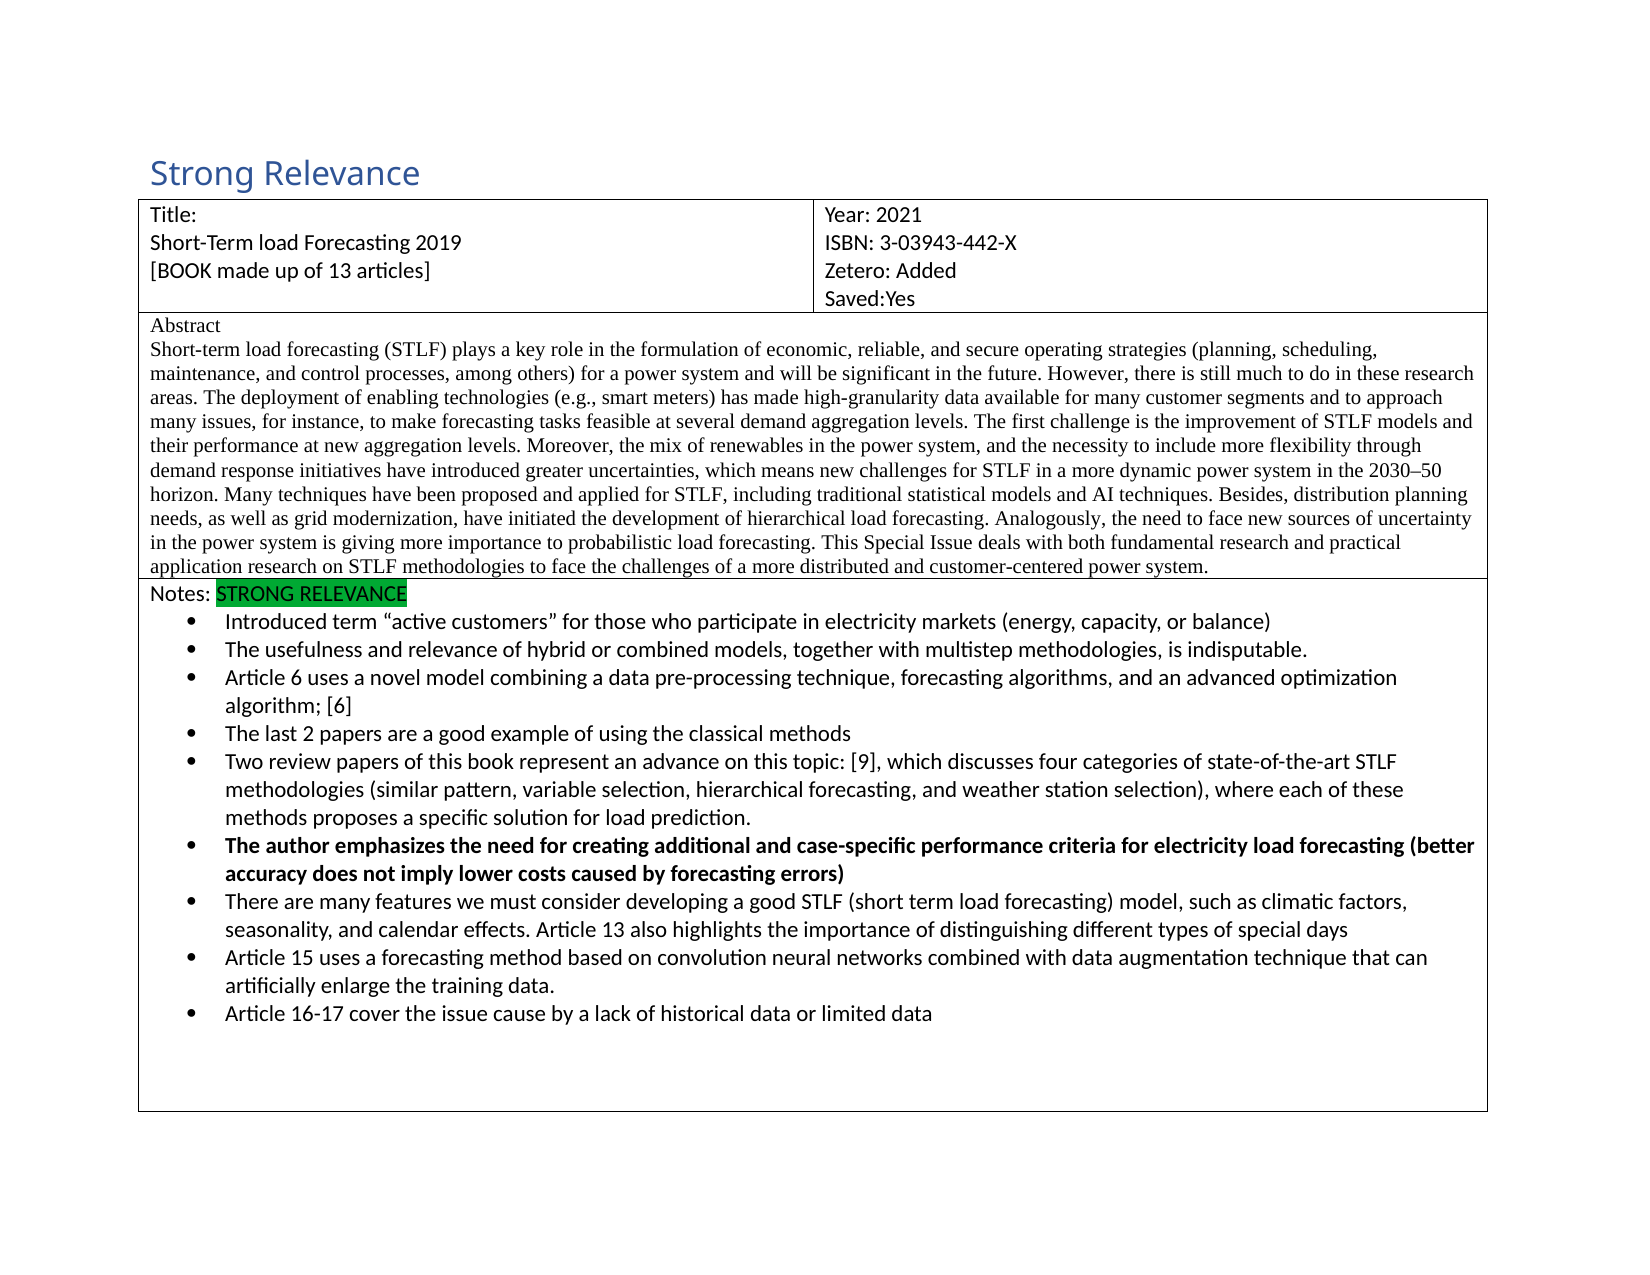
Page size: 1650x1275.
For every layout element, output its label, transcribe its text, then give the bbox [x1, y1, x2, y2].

table_cell Abstract Short-term load forecasting (STLF) plays a key role in the formulation of economic, reliable, and secure operating strategies (planning, scheduling, maintenance, and control processes, among others) for a power system and will be significant in the future. However, there is still much to do in these research areas. The deployment of enabling technologies (e.g., smart meters) has made high-granularity data available for many customer segments and to approach many issues, for instance, to make forecasting tasks feasible at several demand aggregation levels. The first challenge is the improvement of STLF models and their performance at new aggregation levels. Moreover, the mix of renewables in the power system, and the necessity to include more flexibility through demand response initiatives have introduced greater uncertainties, which means new challenges for STLF in a more dynamic power system in the 2030–50 horizon. Many techniques have been proposed and applied for STLF, including traditional statistical models and AI techniques. Besides, distribution planning needs, as well as grid modernization, have initiated the development of hierarchical load forecasting. Analogously, the need to face new sources of uncertainty in the power system is giving more importance to probabilistic load forecasting. This Special Issue deals with both fundamental research and practical application research on STLF methodologies to face the challenges of a more distributed and customer-centered power system. [139, 313, 1487, 578]
table_header Title: Short-Term load Forecasting 2019 [BOOK made up of 13 articles] [139, 200, 813, 312]
subtitle Strong Relevance [150, 150, 1500, 195]
table_header Year: 2021 ISBN: 3-03943-442-X Zetero: Added Saved:Yes [814, 200, 1487, 312]
table_cell Notes: STRONG RELEVANCE Introduced term “active customers” for those who participate in electricity markets (energy, capacity, or balance) The usefulness and relevance of hybrid or combined models, together with multistep methodologies, is indisputable. Article 6 uses a novel model combining a data pre-processing technique, forecasting algorithms, and an advanced optimization algorithm; [6] The last 2 papers are a good example of using the classical methods Two review papers of this book represent an advance on this topic: [9], which discusses four categories of state-of-the-art STLF methodologies (similar pattern, variable selection, hierarchical forecasting, and weather station selection), where each of these methods proposes a specific solution for load prediction. The author emphasizes the need for creating additional and case-specific performance criteria for electricity load forecasting (better accuracy does not imply lower costs caused by forecasting errors) There are many features we must consider developing a good STLF (short term load forecasting) model, such as climatic factors, seasonality, and calendar effects. Article 13 also highlights the importance of distinguishing different types of special days Article 15 uses a forecasting method based on convolution neural networks combined with data augmentation technique that can artificially enlarge the training data. Article 16-17 cover the issue cause by a lack of historical data or limited data Noteworthy quotes: The usefulness and relevance of hybrid or combined models, together with multistep methodologies, is indisputable despite the number of papers on the topic 2 issues remain open: how to guide researchers to employ proper hybrid technology for different datasets [4] which are addressed by similar pattern, variable selection, hierarchical forecasting and weather station selection & the need to develop additional case-specific performance criteria for ELF (electrical load forecasting) This reference provides a range of papers that go over the value of hybrid models [139, 579, 1487, 1111]
